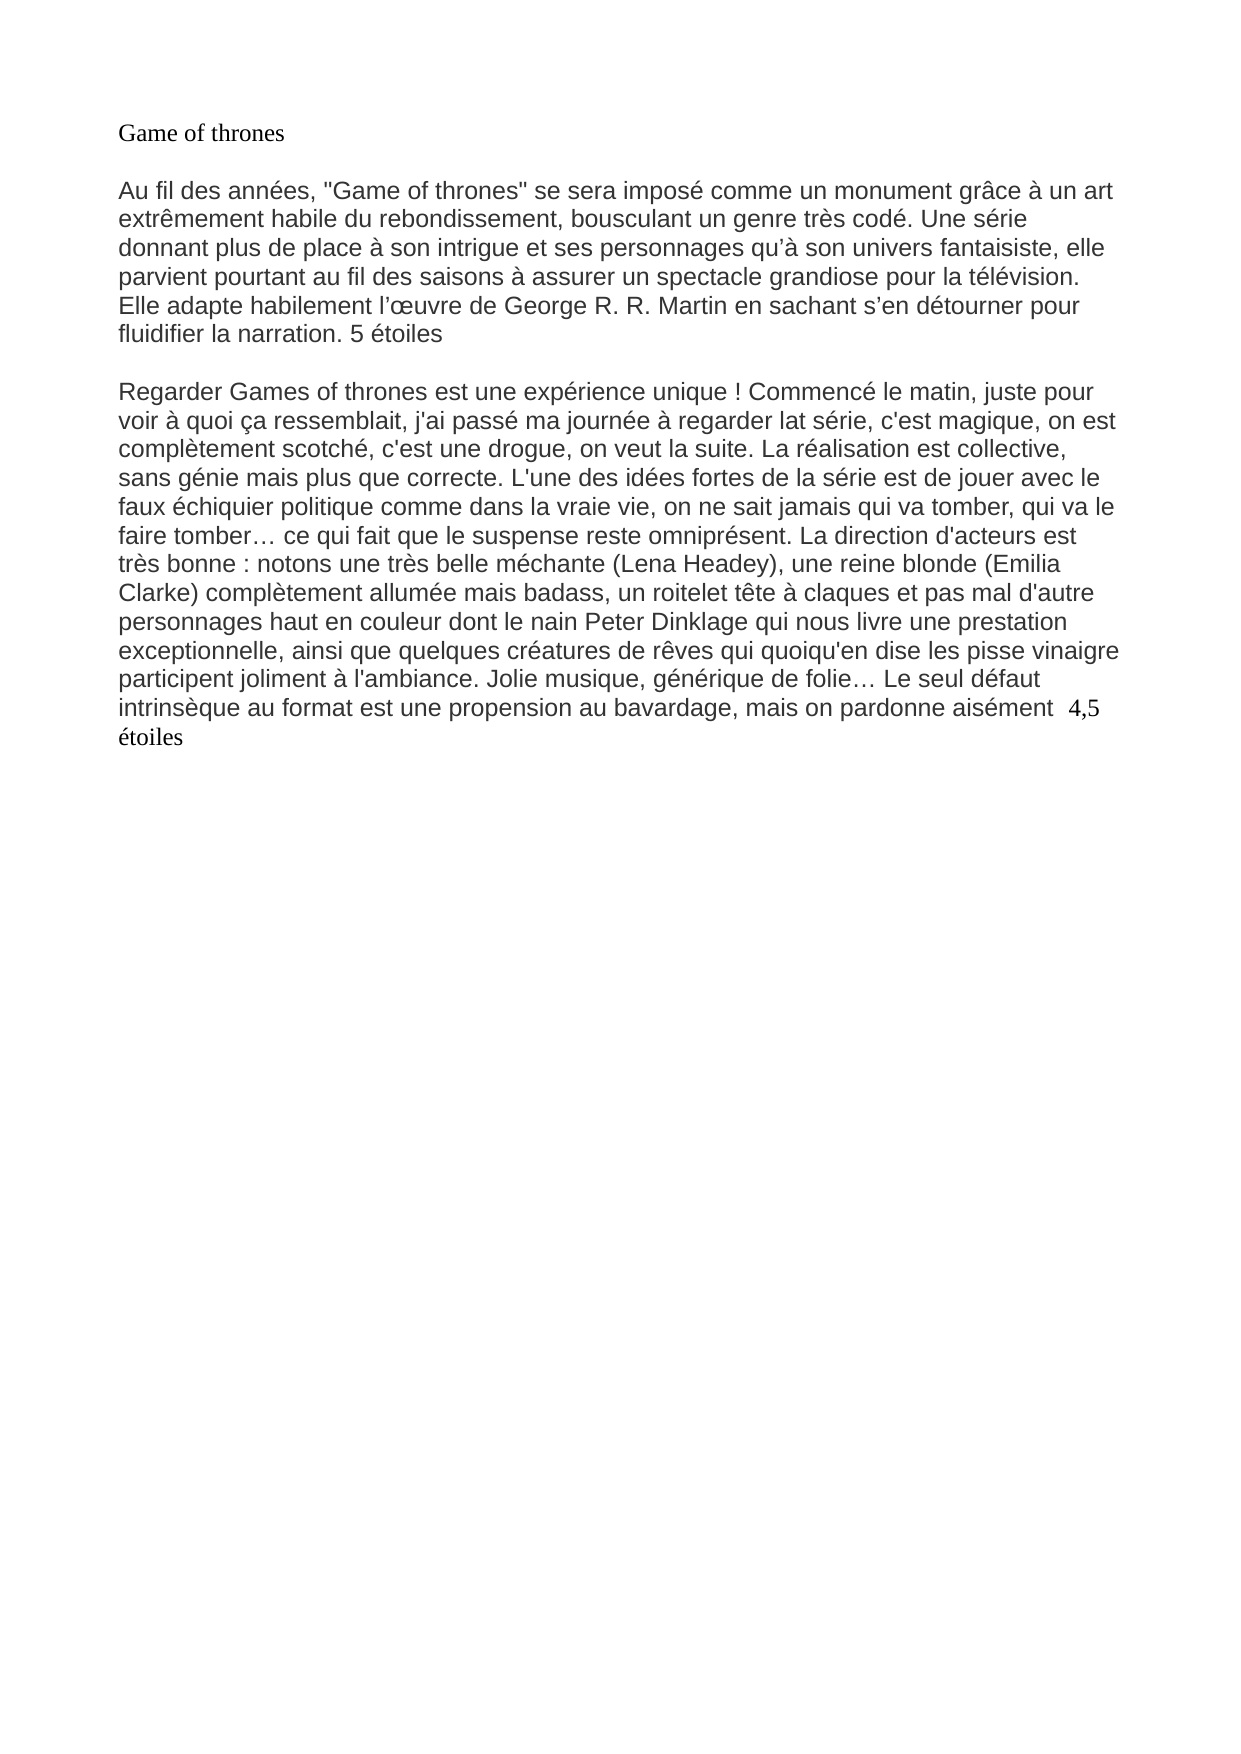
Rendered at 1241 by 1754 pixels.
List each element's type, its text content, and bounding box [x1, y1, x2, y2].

text Regarder Games of thrones est une expérience unique ! Commencé le matin, juste pour voir à quoi ça ressemblait, j'ai passé ma journée à regarder lat série, c'est magique, on est complètement scotché, c'est une drogue, on veut la suite. La réalisation est collective, sans génie mais plus que correcte. L'une des idées fortes de la série est de jouer avec le faux échiquier politique comme dans la vraie vie, on ne sait jamais qui va tomber, qui va le faire tomber… ce qui fait que le suspense reste omniprésent. La direction d'acteurs est très bonne : notons une très belle méchante (Lena Headey), une reine blonde (Emilia Clarke) complètement allumée mais badass, un roitelet tête à claques et pas mal d'autre personnages haut en couleur dont le nain Peter Dinklage qui nous livre une prestation exceptionnelle, ainsi que quelques créatures de rêves qui quoiqu'en dise les pisse vinaigre participent joliment à l'ambiance. Jolie musique, générique de folie… Le seul défaut intrinsèque au format est une propension au bavardage, mais on pardonne aisément 4,5 étoiles [118, 377, 1122, 751]
text Game of thrones [118, 118, 1122, 147]
text Au fil des années, "Game of thrones" se sera imposé comme un monument grâce à un art extrêmement habile du rebondissement, bousculant un genre très codé. Une série donnant plus de place à son intrigue et ses personnages qu’à son univers fantaisiste, elle parvient pourtant au fil des saisons à assurer un spectacle grandiose pour la télévision. Elle adapte habilement l’œuvre de George R. R. Martin en sachant s’en détourner pour fluidifier la narration. 5 étoiles [118, 176, 1122, 348]
